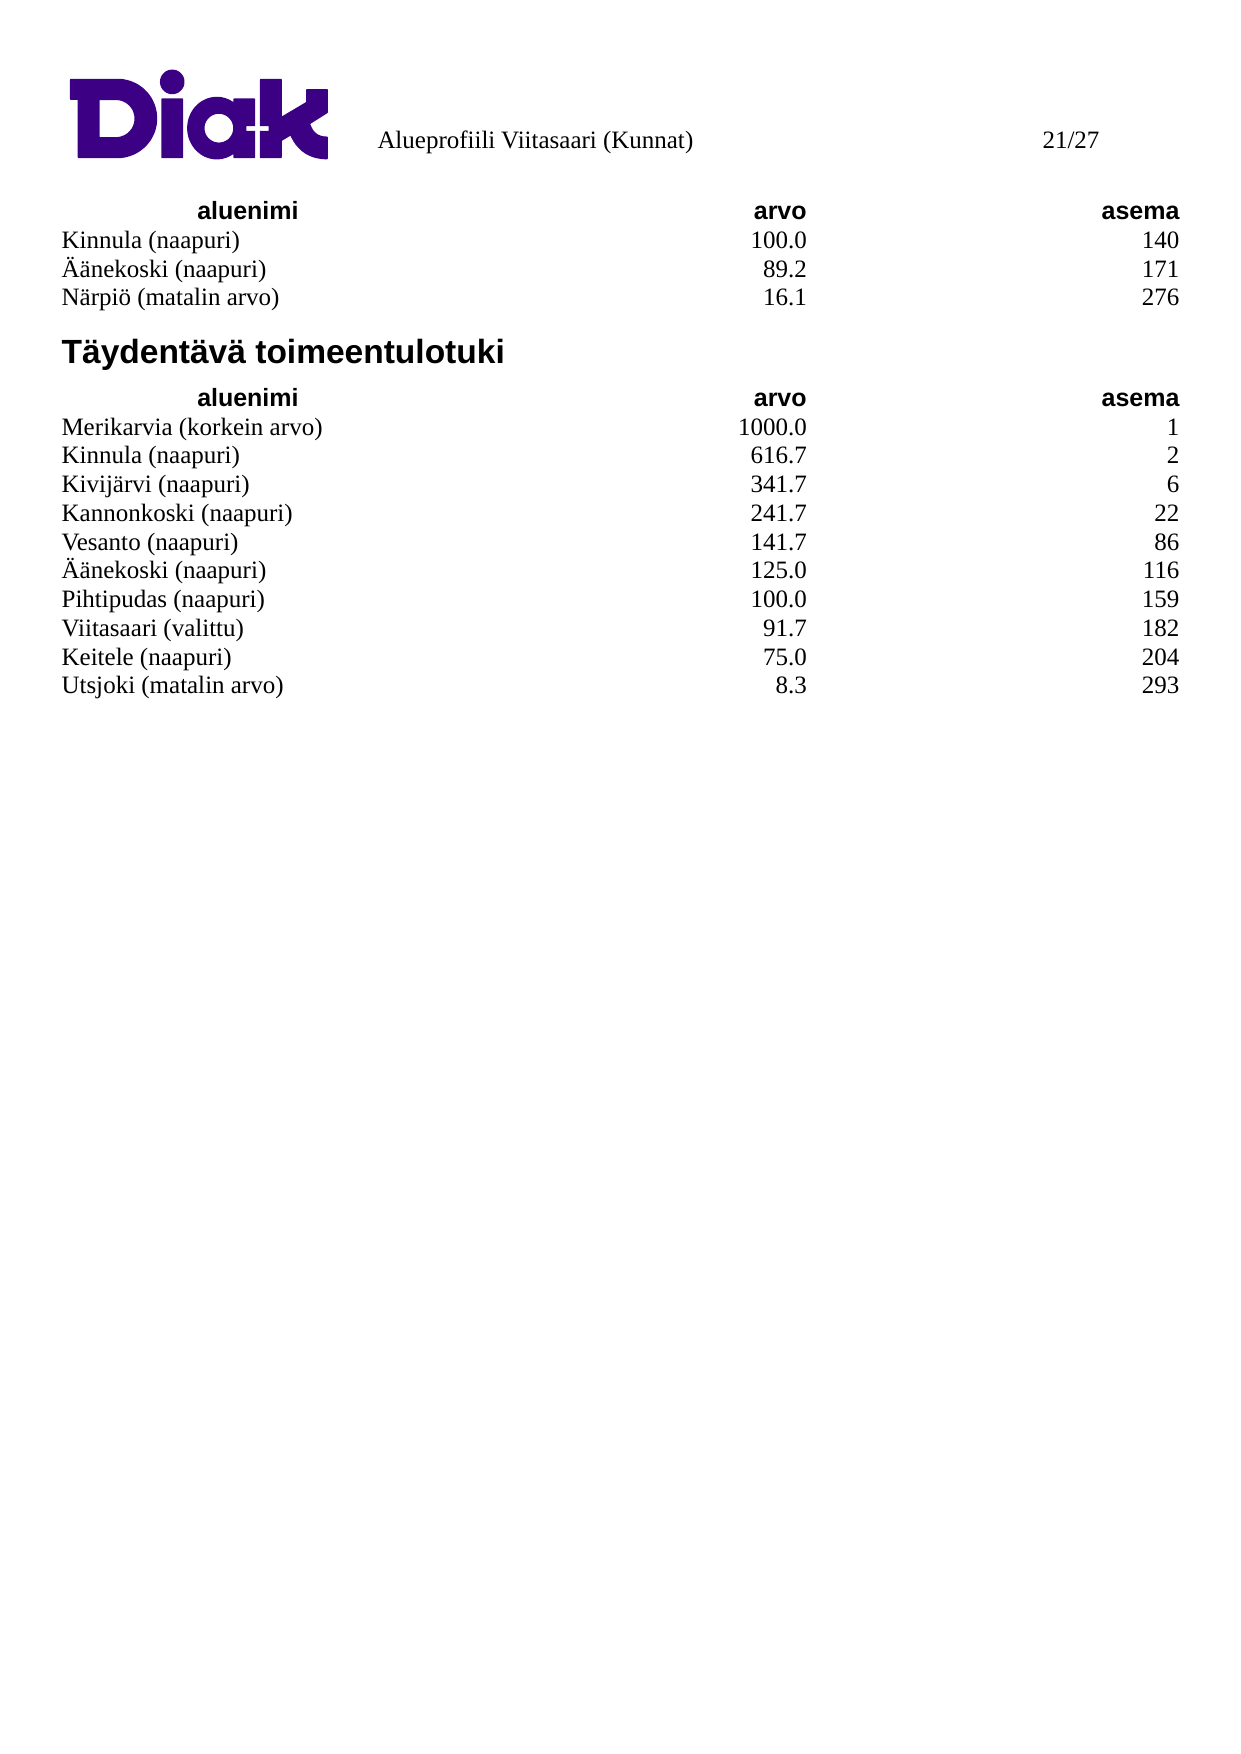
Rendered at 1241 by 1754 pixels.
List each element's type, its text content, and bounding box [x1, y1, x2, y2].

table_header asema [806, 196, 1179, 225]
subtitle Täydentävä toimeentulotuki [61, 332, 1179, 371]
table_cell 276 [806, 283, 1179, 311]
table_header aluenimi [61, 383, 434, 412]
table_header arvo [434, 383, 806, 412]
table_cell Närpiö (matalin arvo) [61, 283, 434, 311]
table_cell 1000.0 [434, 412, 806, 441]
table_cell 86 [806, 527, 1179, 556]
table_cell 91.7 [434, 613, 806, 642]
table_cell Kannonkoski (naapuri) [61, 498, 434, 527]
table_cell 241.7 [434, 498, 806, 527]
table_cell Vesanto (naapuri) [61, 527, 434, 556]
table_cell 22 [806, 498, 1179, 527]
table_cell Kinnula (naapuri) [61, 225, 434, 254]
table_cell 6 [806, 469, 1179, 498]
table_header asema [806, 383, 1179, 412]
table_cell 125.0 [434, 556, 806, 584]
table_cell 159 [806, 584, 1179, 613]
table_header aluenimi [61, 196, 434, 225]
table_cell 616.7 [434, 441, 806, 469]
table_cell 1 [806, 412, 1179, 441]
table_cell 140 [806, 225, 1179, 254]
table_cell Viitasaari (valittu) [61, 613, 434, 642]
table_cell 16.1 [434, 283, 806, 311]
table_cell Äänekoski (naapuri) [61, 556, 434, 584]
table_cell 8.3 [434, 671, 806, 699]
table_cell 116 [806, 556, 1179, 584]
table_cell 2 [806, 441, 1179, 469]
table_header arvo [434, 196, 806, 225]
table_cell 204 [806, 642, 1179, 671]
table_cell 75.0 [434, 642, 806, 671]
table_cell Utsjoki (matalin arvo) [61, 671, 434, 699]
table_cell 89.2 [434, 254, 806, 282]
table_cell Kivijärvi (naapuri) [61, 469, 434, 498]
table_cell Merikarvia (korkein arvo) [61, 412, 434, 441]
table_cell 171 [806, 254, 1179, 282]
table_cell 141.7 [434, 527, 806, 556]
table_cell Keitele (naapuri) [61, 642, 434, 671]
table_cell Pihtipudas (naapuri) [61, 584, 434, 613]
table_cell 182 [806, 613, 1179, 642]
table_cell 341.7 [434, 469, 806, 498]
table_cell 293 [806, 671, 1179, 699]
table_cell Kinnula (naapuri) [61, 441, 434, 469]
table_cell 100.0 [434, 584, 806, 613]
table_cell Äänekoski (naapuri) [61, 254, 434, 282]
table_cell 100.0 [434, 225, 806, 254]
